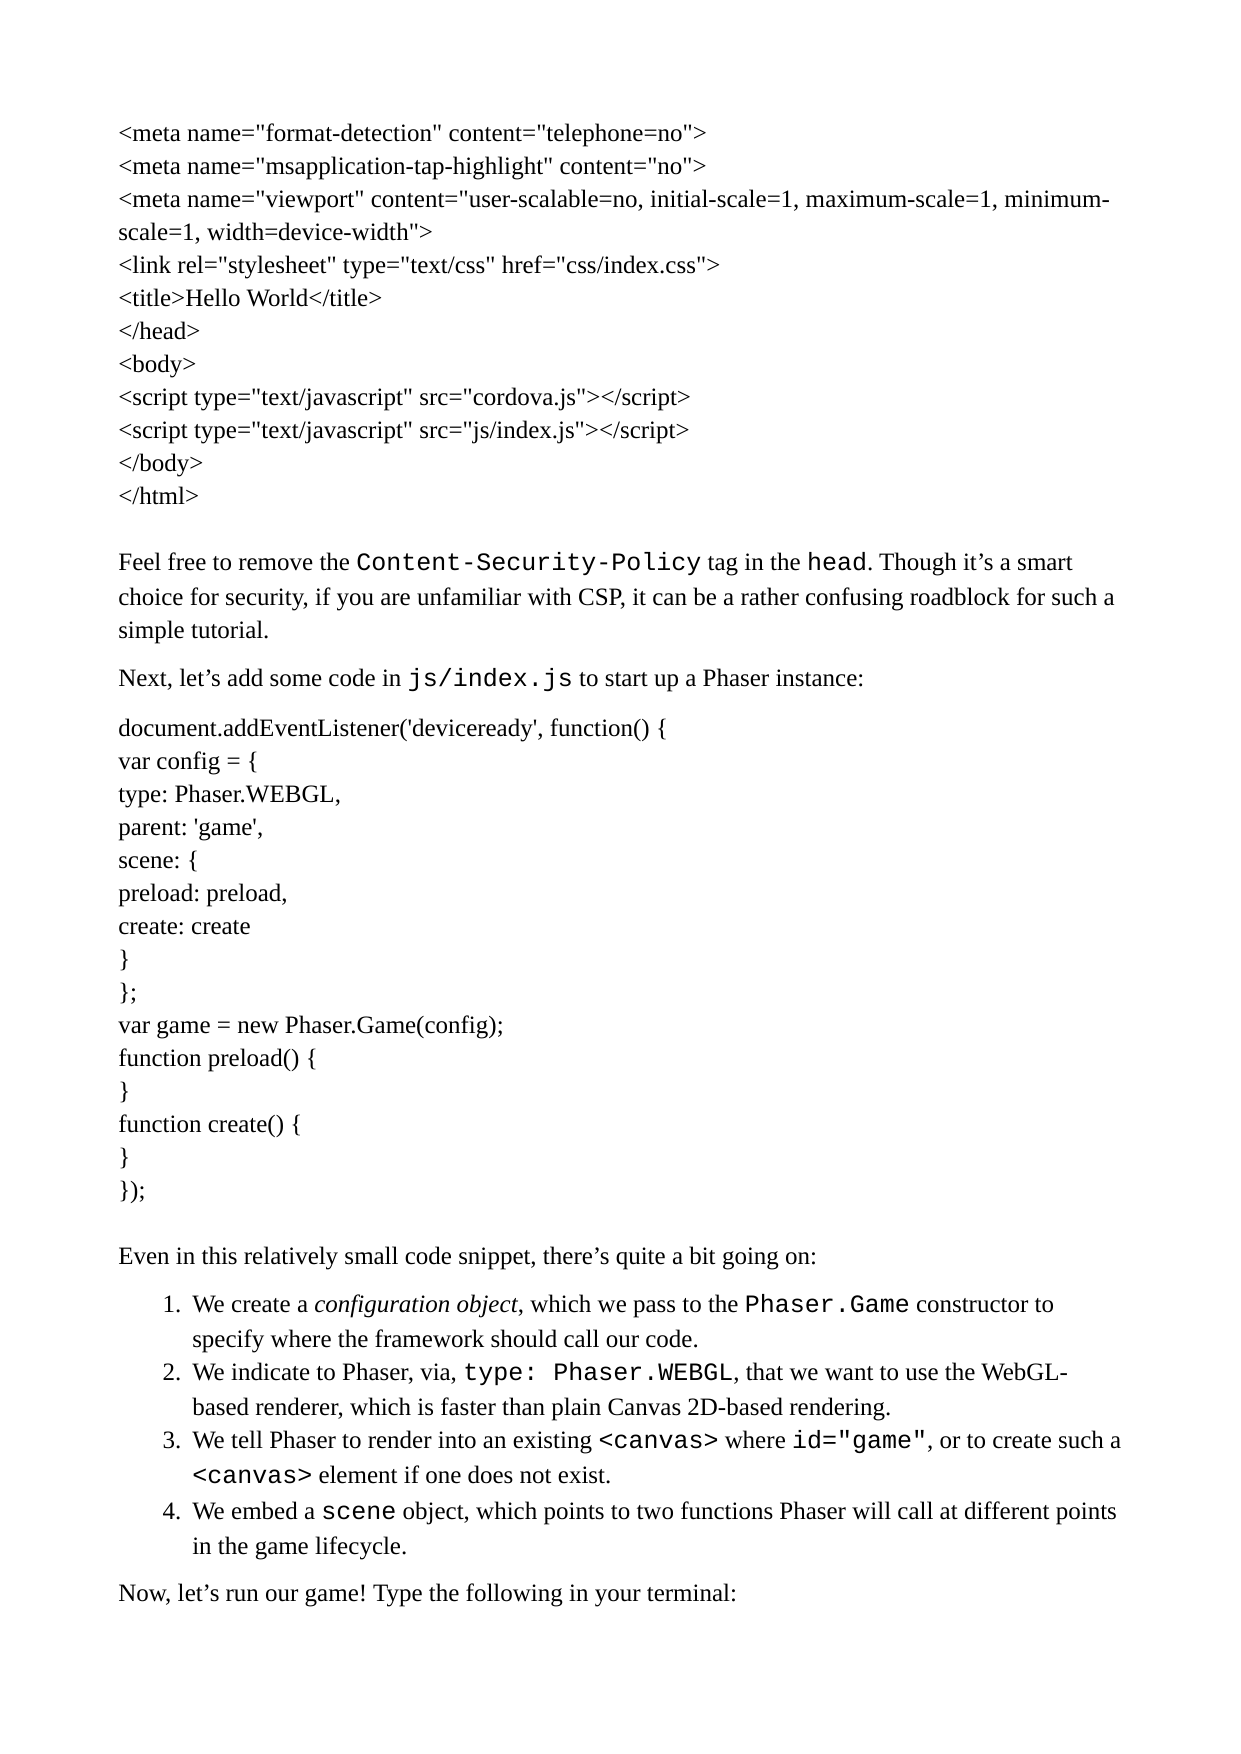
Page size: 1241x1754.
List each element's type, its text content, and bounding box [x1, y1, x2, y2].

text type: Phaser.WEBGL, [118, 779, 1122, 808]
text <script type="text/javascript" src="cordova.js"></script> [118, 382, 1122, 411]
list We embed a scene object, which points to two functions Phaser will call at different points in the game lifecycle. [162, 1496, 1122, 1559]
text } [118, 944, 1122, 973]
text var game = new Phaser.Game(config); [118, 1010, 1122, 1039]
text function create() { [118, 1109, 1122, 1138]
text Now, let’s run our game! Type the following in your terminal: [118, 1578, 1122, 1607]
list We create a configuration object, which we pass to the Phaser.Game constructor to specify where the framework should call our code. [162, 1289, 1122, 1353]
text Even in this relatively small code snippet, there’s quite a bit going on: [118, 1208, 1122, 1270]
text scene: { [118, 845, 1122, 874]
text <meta name="msapplication-tap-highlight" content="no"> [118, 151, 1122, 180]
text Next, let’s add some code in js/index.js to start up a Phaser instance: [118, 663, 1122, 694]
text parent: 'game', [118, 812, 1122, 841]
text } [118, 1076, 1122, 1105]
text <meta name="viewport" content="user-scalable=no, initial-scale=1, maximum-scale=1, minimum-scale=1, width=device-width"> [118, 184, 1122, 246]
text <title>Hello World</title> [118, 283, 1122, 312]
text Feel free to remove the Content-Security-Policy tag in the head. Though it’s a smart choice for security, if you are unfamiliar with CSP, it can be a rather confusing roadblock for such a simple tutorial. [118, 514, 1122, 644]
list We indicate to Phaser, via, type: Phaser.WEBGL, that we want to use the WebGL-based renderer, which is faster than plain Canvas 2D-based rendering. [162, 1357, 1122, 1421]
text function preload() { [118, 1043, 1122, 1072]
text </html> [118, 481, 1122, 510]
text document.addEventListener('deviceready', function() { [118, 713, 1122, 742]
text <script type="text/javascript" src="js/index.js"></script> [118, 415, 1122, 444]
text }); [118, 1175, 1122, 1204]
text } [118, 1142, 1122, 1171]
text <meta name="format-detection" content="telephone=no"> [118, 118, 1122, 147]
text }; [118, 977, 1122, 1006]
text </body> [118, 448, 1122, 477]
text </head> [118, 316, 1122, 345]
text <body> [118, 349, 1122, 378]
text var config = { [118, 746, 1122, 775]
text preload: preload, [118, 878, 1122, 907]
text create: create [118, 911, 1122, 940]
text <link rel="stylesheet" type="text/css" href="css/index.css"> [118, 250, 1122, 279]
list We tell Phaser to render into an existing <canvas> where id="game", or to create such a <canvas> element if one does not exist. [162, 1425, 1122, 1491]
